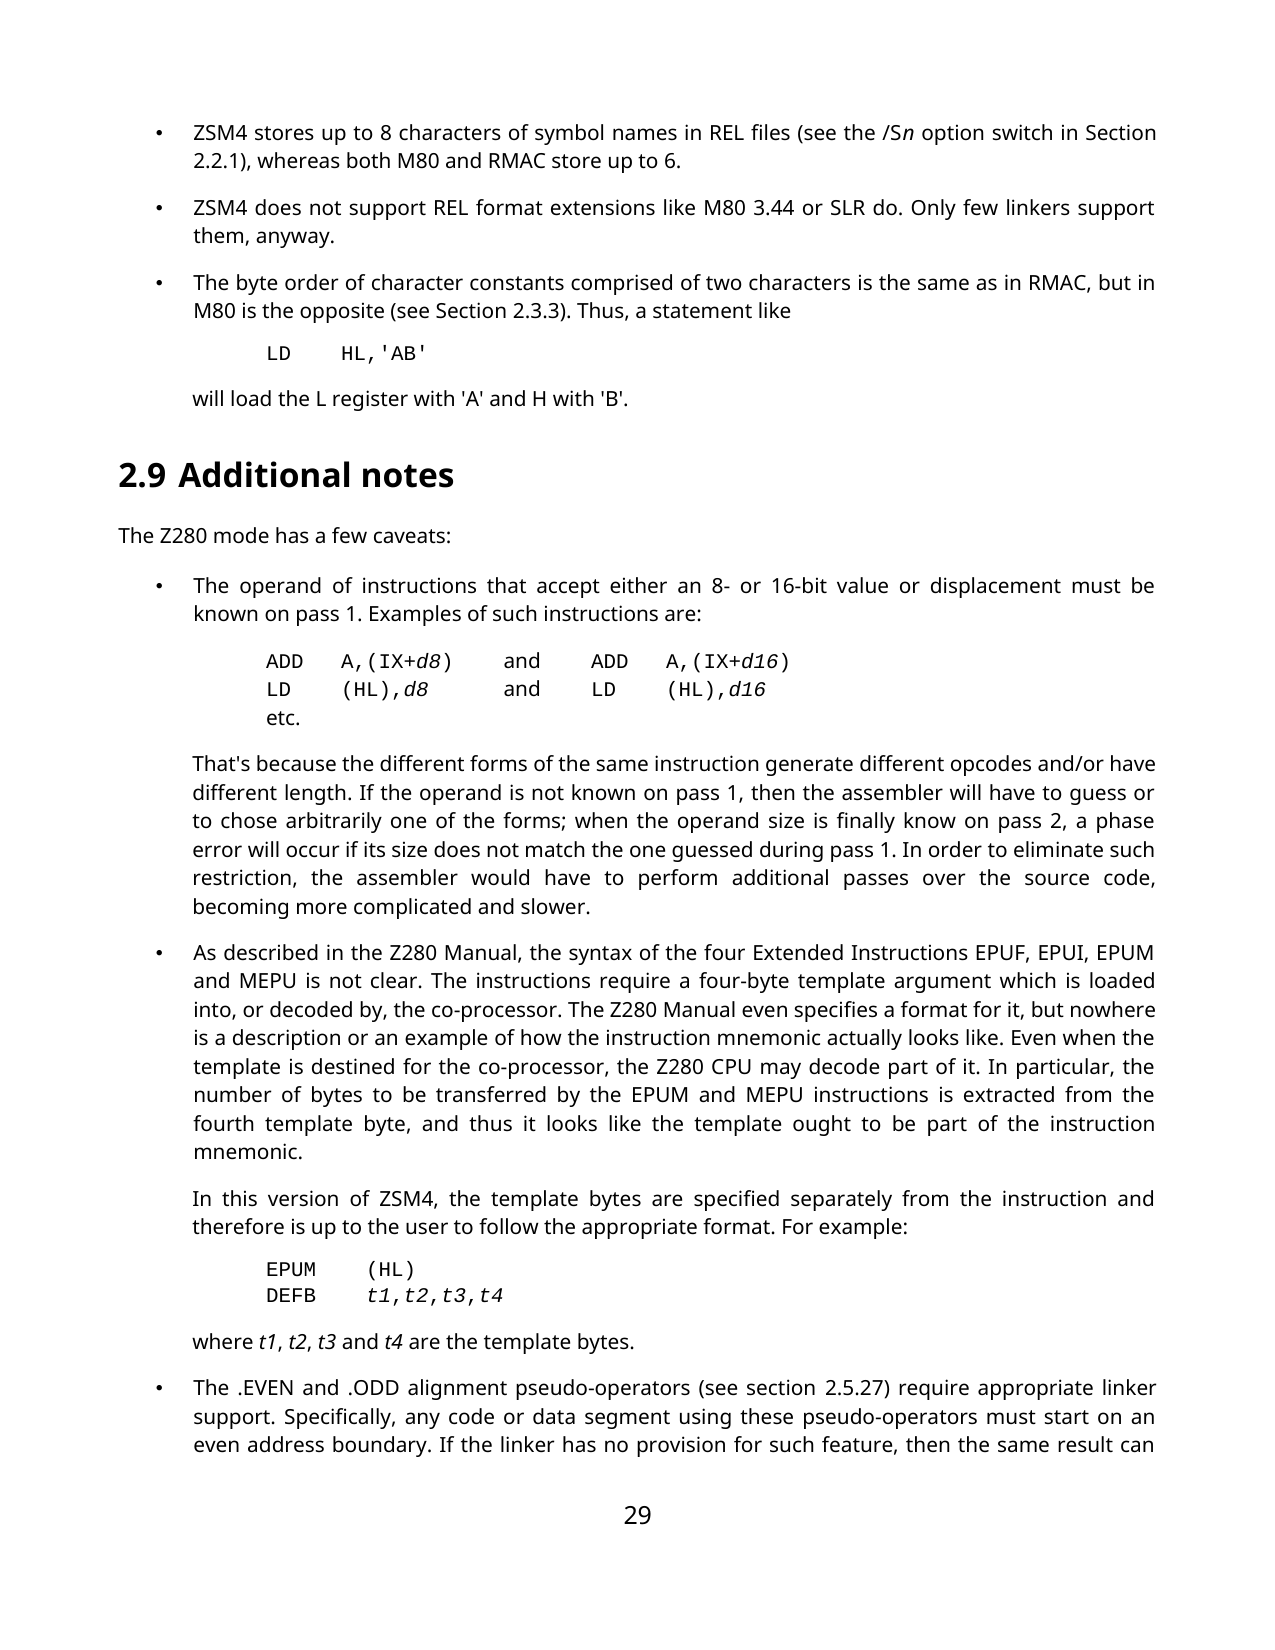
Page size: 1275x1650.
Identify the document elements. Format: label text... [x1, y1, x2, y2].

text That's because the different forms of the same instruction generate different opcodes and/or have different length. If the operand is not known on pass 1, then the assembler will have to guess or to chose arbitrarily one of the forms; when the operand size is finally know on pass 2, a phase error will occur if its size does not match the one guessed during pass 1. In order to eliminate such restriction, the assembler would have to perform additional passes over the source code, becoming more complicated and slower. [192, 749, 1157, 920]
list The byte order of character constants comprised of two characters is the same as in RMAC, but in M80 is the opposite (see Section 2.3.3). Thus, a statement like [156, 268, 1157, 325]
text LD HL,'AB' [266, 343, 1157, 366]
list As described in the Z280 Manual, the syntax of the four Extended Instructions EPUF, EPUI, EPUM and MEPU is not clear. The instructions require a four-byte template argument which is loaded into, or decoded by, the co-processor. The Z280 Manual even specifies a format for it, but nowhere is a description or an example of how the instruction mnemonic actually looks like. Even when the template is destined for the co-processor, the Z280 CPU may decode part of it. In particular, the number of bytes to be transferred by the EPUM and MEPU instructions is extracted from the fourth template byte, and thus it looks like the template ought to be part of the instruction mnemonic. [156, 938, 1157, 1166]
list The .EVEN and .ODD alignment pseudo-operators (see section 2.5.27) require appropriate linker support. Specifically, any code or data segment using these pseudo-operators must start on an even address boundary. If the linker has no provision for such feature, then the same result can [156, 1373, 1157, 1459]
text EPUM (HL) [266, 1259, 1157, 1282]
list ZSM4 does not support REL format extensions like M80 3.44 or SLR do. Only few linkers support them, anyway. [156, 193, 1157, 250]
text DEFB t1,t2,t3,t4 [266, 1285, 1157, 1309]
list ZSM4 stores up to 8 characters of symbol names in REL files (see the /Sn option switch in Section 2.2.1), whereas both M80 and RMAC store up to 6. [156, 118, 1157, 175]
subtitle Additional notes [118, 452, 1157, 498]
list The operand of instructions that accept either an 8- or 16-bit value or displacement must be known on pass 1. Examples of such instructions are: [156, 571, 1157, 628]
text The Z280 mode has a few caveats: [118, 522, 1157, 550]
text In this version of ZSM4, the template bytes are specified separately from the instruction and therefore is up to the user to follow the appropriate format. For example: [192, 1184, 1157, 1241]
text LD (HL),d8 and LD (HL),d16 [266, 674, 1157, 703]
text will load the L register with 'A' and H with 'B'. [192, 384, 1157, 413]
text where t1, t2, t3 and t4 are the template bytes. [192, 1327, 1157, 1355]
text ADD A,(IX+d8) and ADD A,(IX+d16) [266, 646, 1157, 674]
text etc. [266, 703, 1157, 732]
